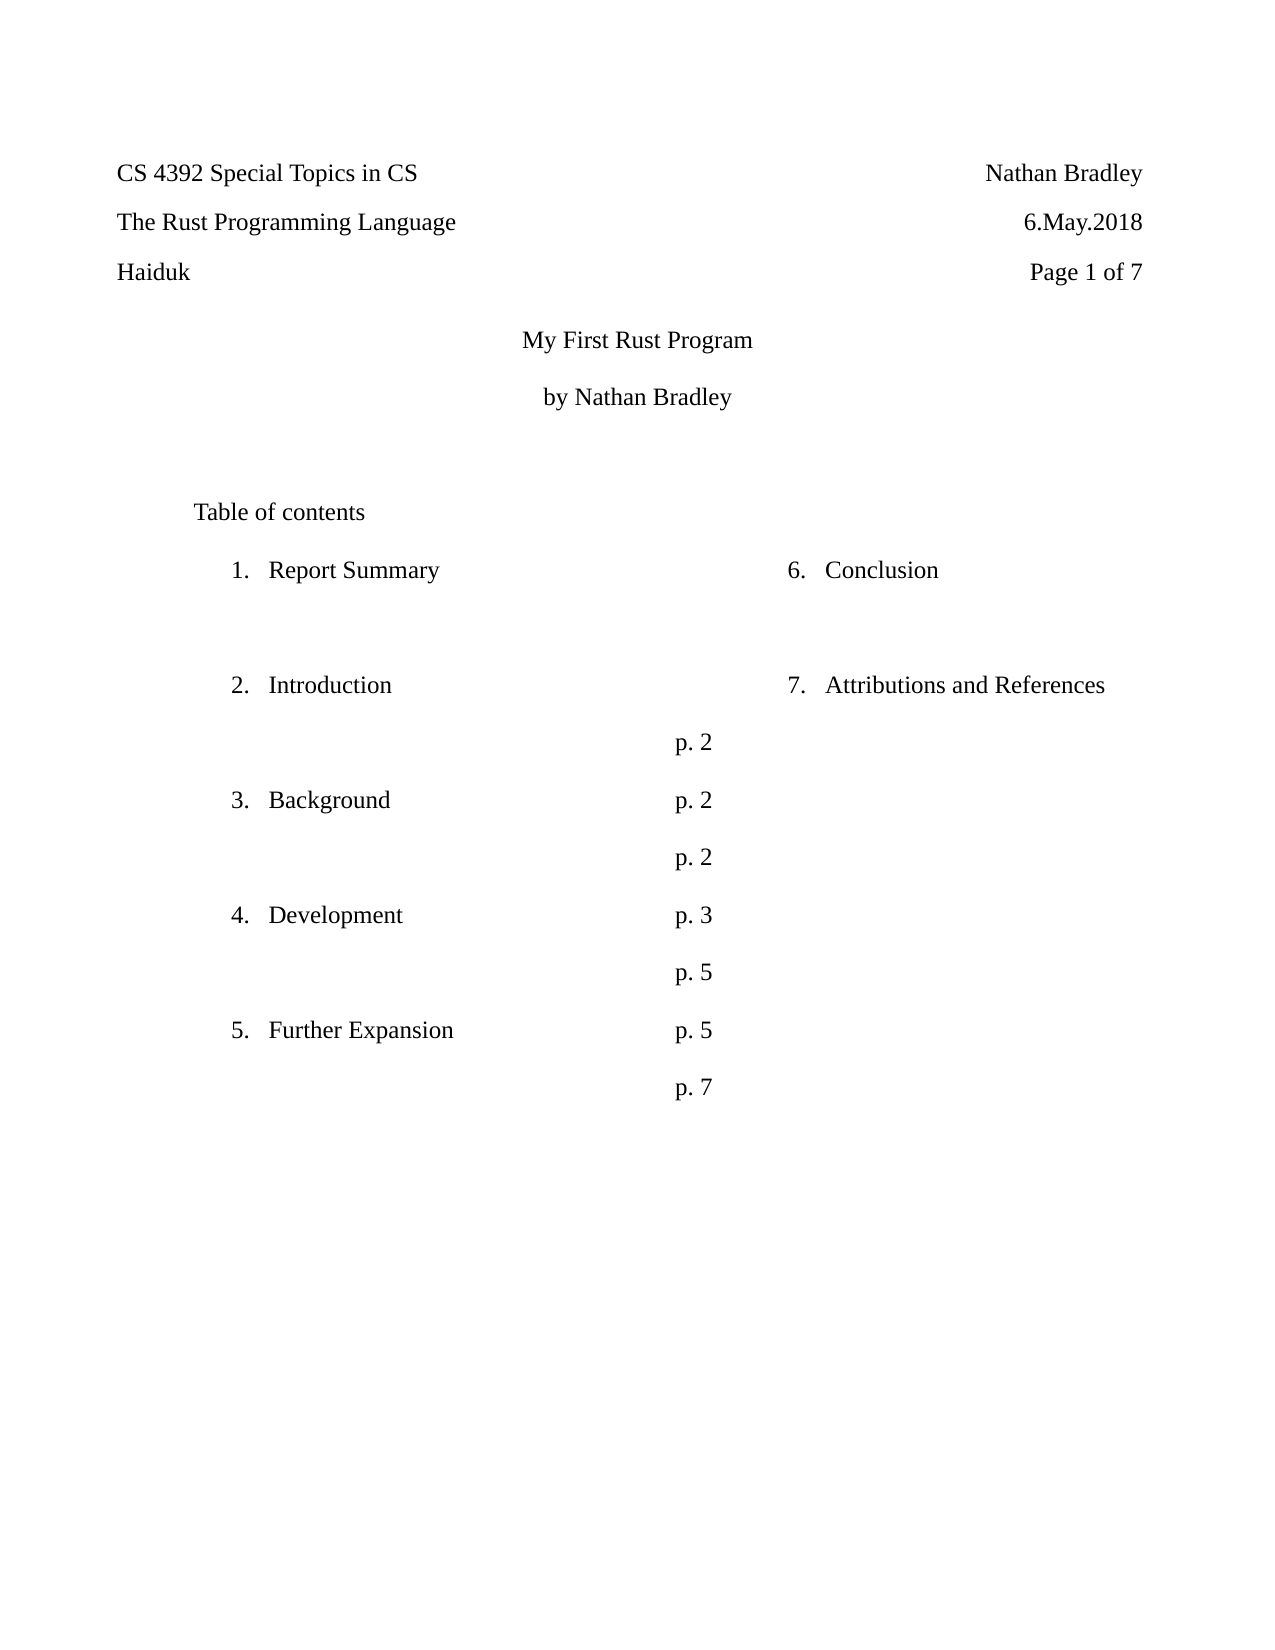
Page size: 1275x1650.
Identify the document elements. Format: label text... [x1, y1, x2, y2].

text by Nathan Bradley [118, 382, 1157, 411]
list Report Summary [231, 555, 600, 583]
text My First Rust Program [118, 325, 1157, 353]
text p. 2 [675, 842, 1157, 871]
list Attributions and References [787, 670, 1157, 698]
list Background [231, 785, 600, 813]
list Introduction [231, 670, 600, 698]
text p. 2 [675, 785, 1157, 813]
text Table of contents [118, 497, 1157, 526]
text p. 5 [675, 957, 1157, 986]
text p. 2 [675, 727, 1157, 756]
text p. 7 [675, 1072, 1157, 1101]
list Conclusion [787, 555, 1157, 583]
text p. 5 [675, 1015, 1157, 1043]
list Development [231, 900, 600, 928]
list Further Expansion [231, 1015, 600, 1043]
text p. 3 [675, 900, 1157, 928]
